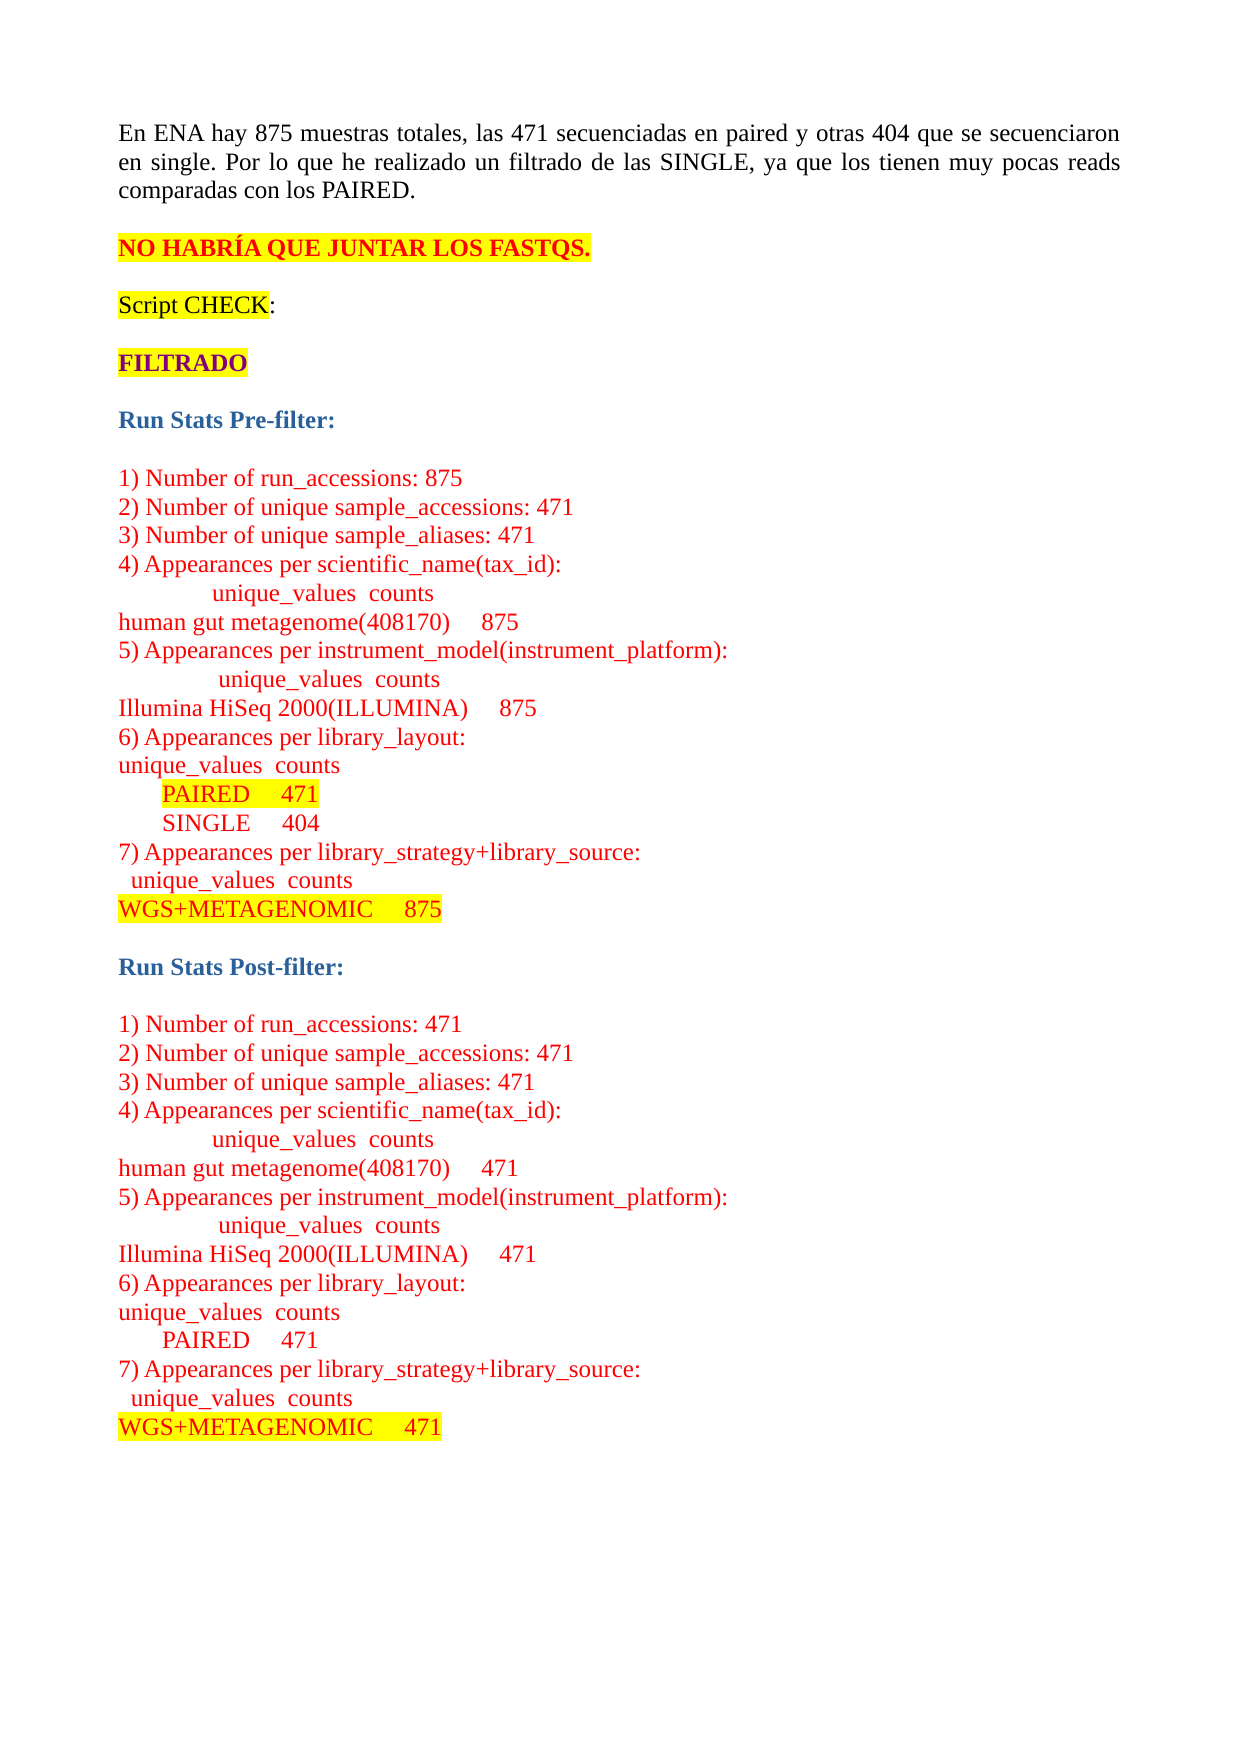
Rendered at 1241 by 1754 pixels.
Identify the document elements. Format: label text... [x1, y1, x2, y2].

text 7) Appearances per library_strategy+library_source: [118, 837, 1122, 866]
text Script CHECK: [118, 291, 1122, 319]
text human gut metagenome(408170) 471 [118, 1153, 1122, 1182]
text Run Stats Pre-filter: [118, 406, 1122, 434]
text 6) Appearances per library_layout: [118, 1268, 1122, 1297]
text 7) Appearances per library_strategy+library_source: [118, 1354, 1122, 1383]
text 2) Number of unique sample_accessions: 471 [118, 1038, 1122, 1067]
text 5) Appearances per instrument_model(instrument_platform): [118, 1182, 1122, 1211]
text PAIRED 471 [118, 779, 1122, 808]
text 6) Appearances per library_layout: [118, 722, 1122, 751]
text Illumina HiSeq 2000(ILLUMINA) 471 [118, 1239, 1122, 1268]
text 1) Number of run_accessions: 471 [118, 1009, 1122, 1038]
text 4) Appearances per scientific_name(tax_id): [118, 1096, 1122, 1124]
text 1) Number of run_accessions: 875 [118, 463, 1122, 492]
text PAIRED 471 [118, 1326, 1122, 1354]
text NO HABRÍA QUE JUNTAR LOS FASTQS. [118, 233, 1122, 262]
text 3) Number of unique sample_aliases: 471 [118, 521, 1122, 549]
text 4) Appearances per scientific_name(tax_id): [118, 549, 1122, 578]
text WGS+METAGENOMIC 471 [118, 1412, 1122, 1441]
text unique_values counts [118, 866, 1122, 894]
text En ENA hay 875 muestras totales, las 471 secuenciadas en paired y otras 404 que se secuenciaron en single. Por lo que he realizado un filtrado de las SINGLE, ya que los tienen muy pocas reads comparadas con los PAIRED. [118, 118, 1122, 204]
text SINGLE 404 [118, 808, 1122, 837]
text unique_values counts [118, 1383, 1122, 1412]
text human gut metagenome(408170) 875 [118, 607, 1122, 636]
text unique_values counts [118, 1124, 1122, 1153]
text 5) Appearances per instrument_model(instrument_platform): [118, 636, 1122, 664]
text WGS+METAGENOMIC 875 [118, 894, 1122, 923]
text unique_values counts [118, 751, 1122, 779]
text unique_values counts [118, 1297, 1122, 1326]
text Run Stats Post-filter: [118, 952, 1122, 981]
text unique_values counts [118, 578, 1122, 607]
text FILTRADO [118, 348, 1122, 377]
text unique_values counts [118, 1211, 1122, 1239]
text 3) Number of unique sample_aliases: 471 [118, 1067, 1122, 1096]
text Illumina HiSeq 2000(ILLUMINA) 875 [118, 693, 1122, 722]
text 2) Number of unique sample_accessions: 471 [118, 492, 1122, 521]
text unique_values counts [118, 664, 1122, 693]
